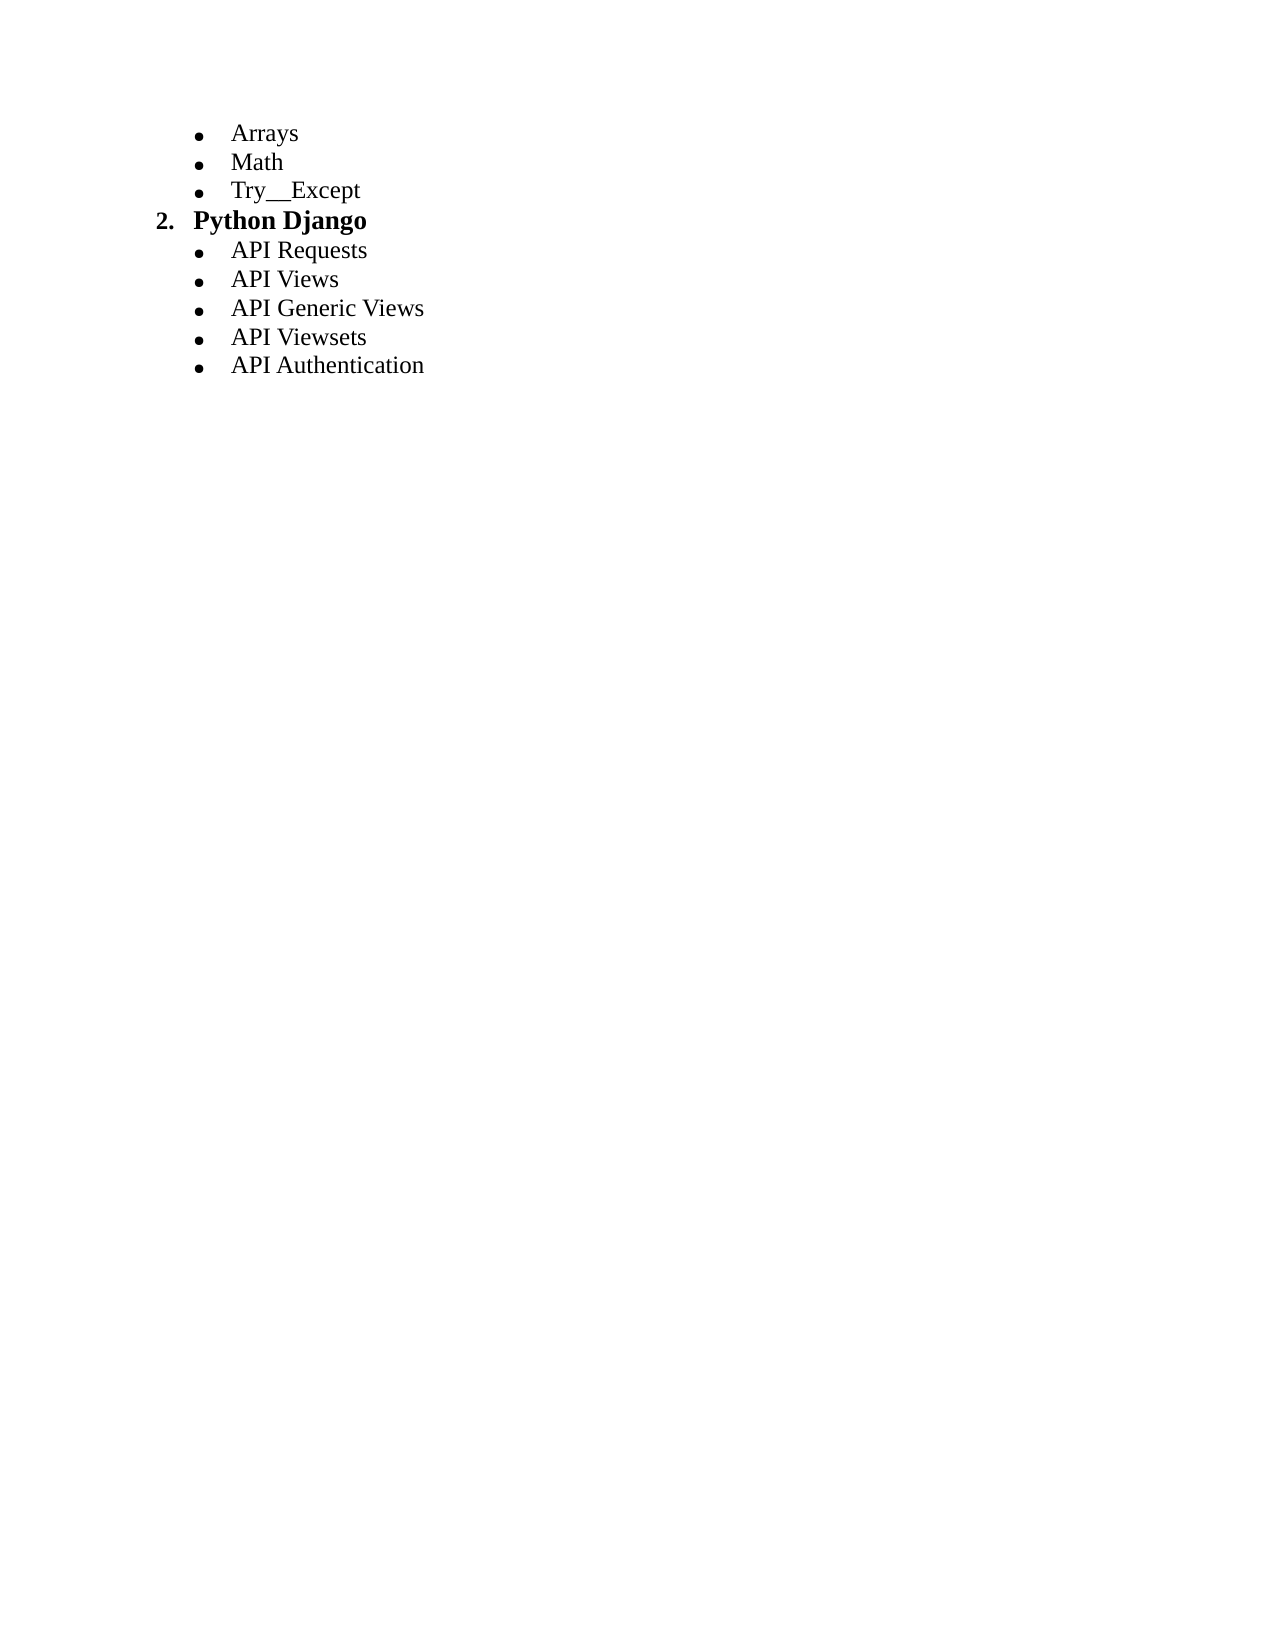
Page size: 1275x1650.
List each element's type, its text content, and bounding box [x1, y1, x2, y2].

list API Requests [193, 236, 1157, 264]
list Python Django [156, 204, 1157, 236]
list API Generic Views [193, 293, 1157, 322]
list Arrays [193, 118, 1157, 147]
list API Views [193, 264, 1157, 293]
list API Authentication [193, 351, 1157, 379]
list API Viewsets [193, 322, 1157, 351]
list Math [193, 147, 1157, 176]
list Try__Except [193, 176, 1157, 204]
